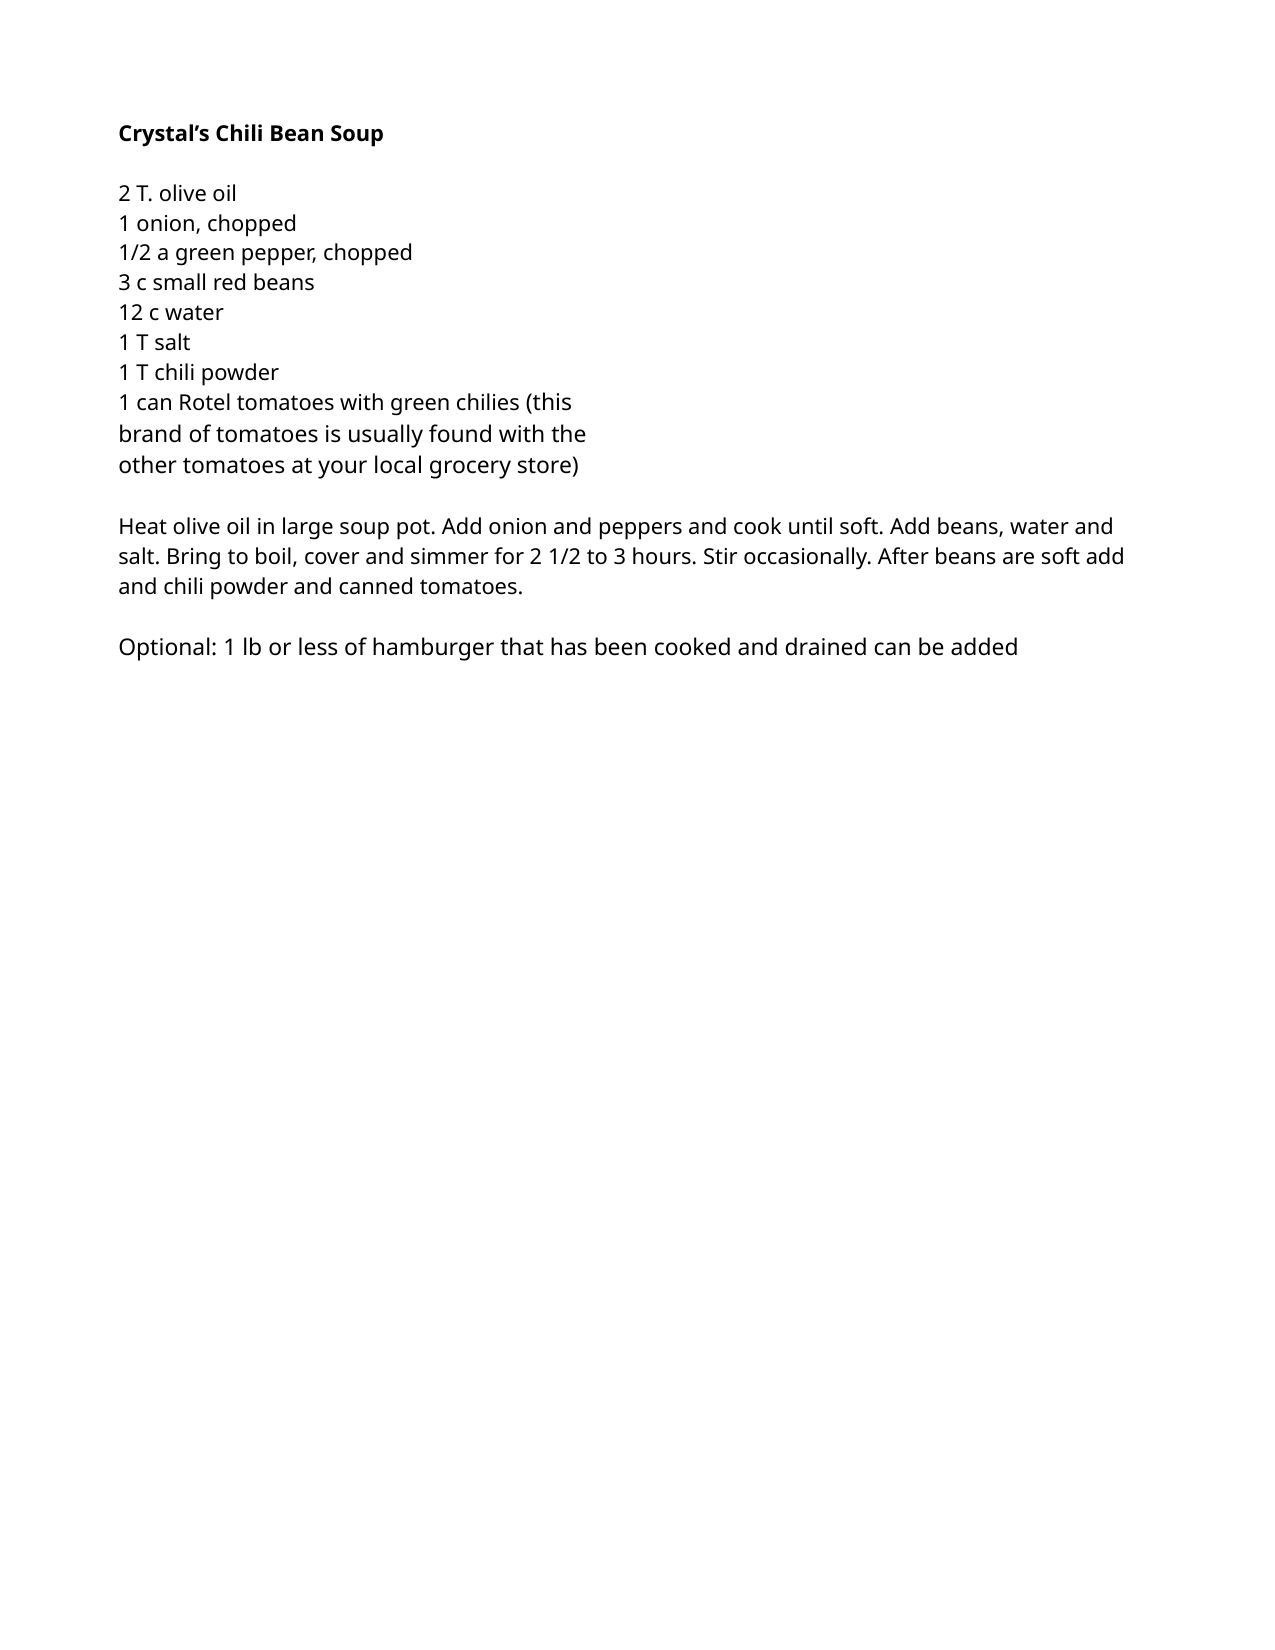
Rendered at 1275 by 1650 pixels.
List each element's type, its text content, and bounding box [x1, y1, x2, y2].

text other tomatoes at your local grocery store) [118, 449, 1157, 480]
text and chili powder and canned tomatoes. [118, 571, 1157, 601]
text 1 T chili powder [118, 356, 1157, 386]
text 2 T. olive oil [118, 178, 1157, 207]
text 12 c water [118, 297, 1157, 327]
text 1 T salt [118, 327, 1157, 356]
text 1 onion, chopped [118, 207, 1157, 237]
text 1 can Rotel tomatoes with green chilies (this [118, 386, 1157, 417]
text 1/2 a green pepper, chopped [118, 237, 1157, 267]
text Crystal’s Chili Bean Soup [118, 118, 1157, 148]
text salt. Bring to boil, cover and simmer for 2 1/2 to 3 hours. Stir occasionally. After beans are soft add [118, 541, 1157, 571]
text Optional: 1 lb or less of hamburger that has been cooked and drained can be added [118, 630, 1157, 662]
text 3 c small red beans [118, 267, 1157, 297]
text brand of tomatoes is usually found with the [118, 417, 1157, 449]
text Heat olive oil in large soup pot. Add onion and peppers and cook until soft. Add beans, water and [118, 511, 1157, 541]
